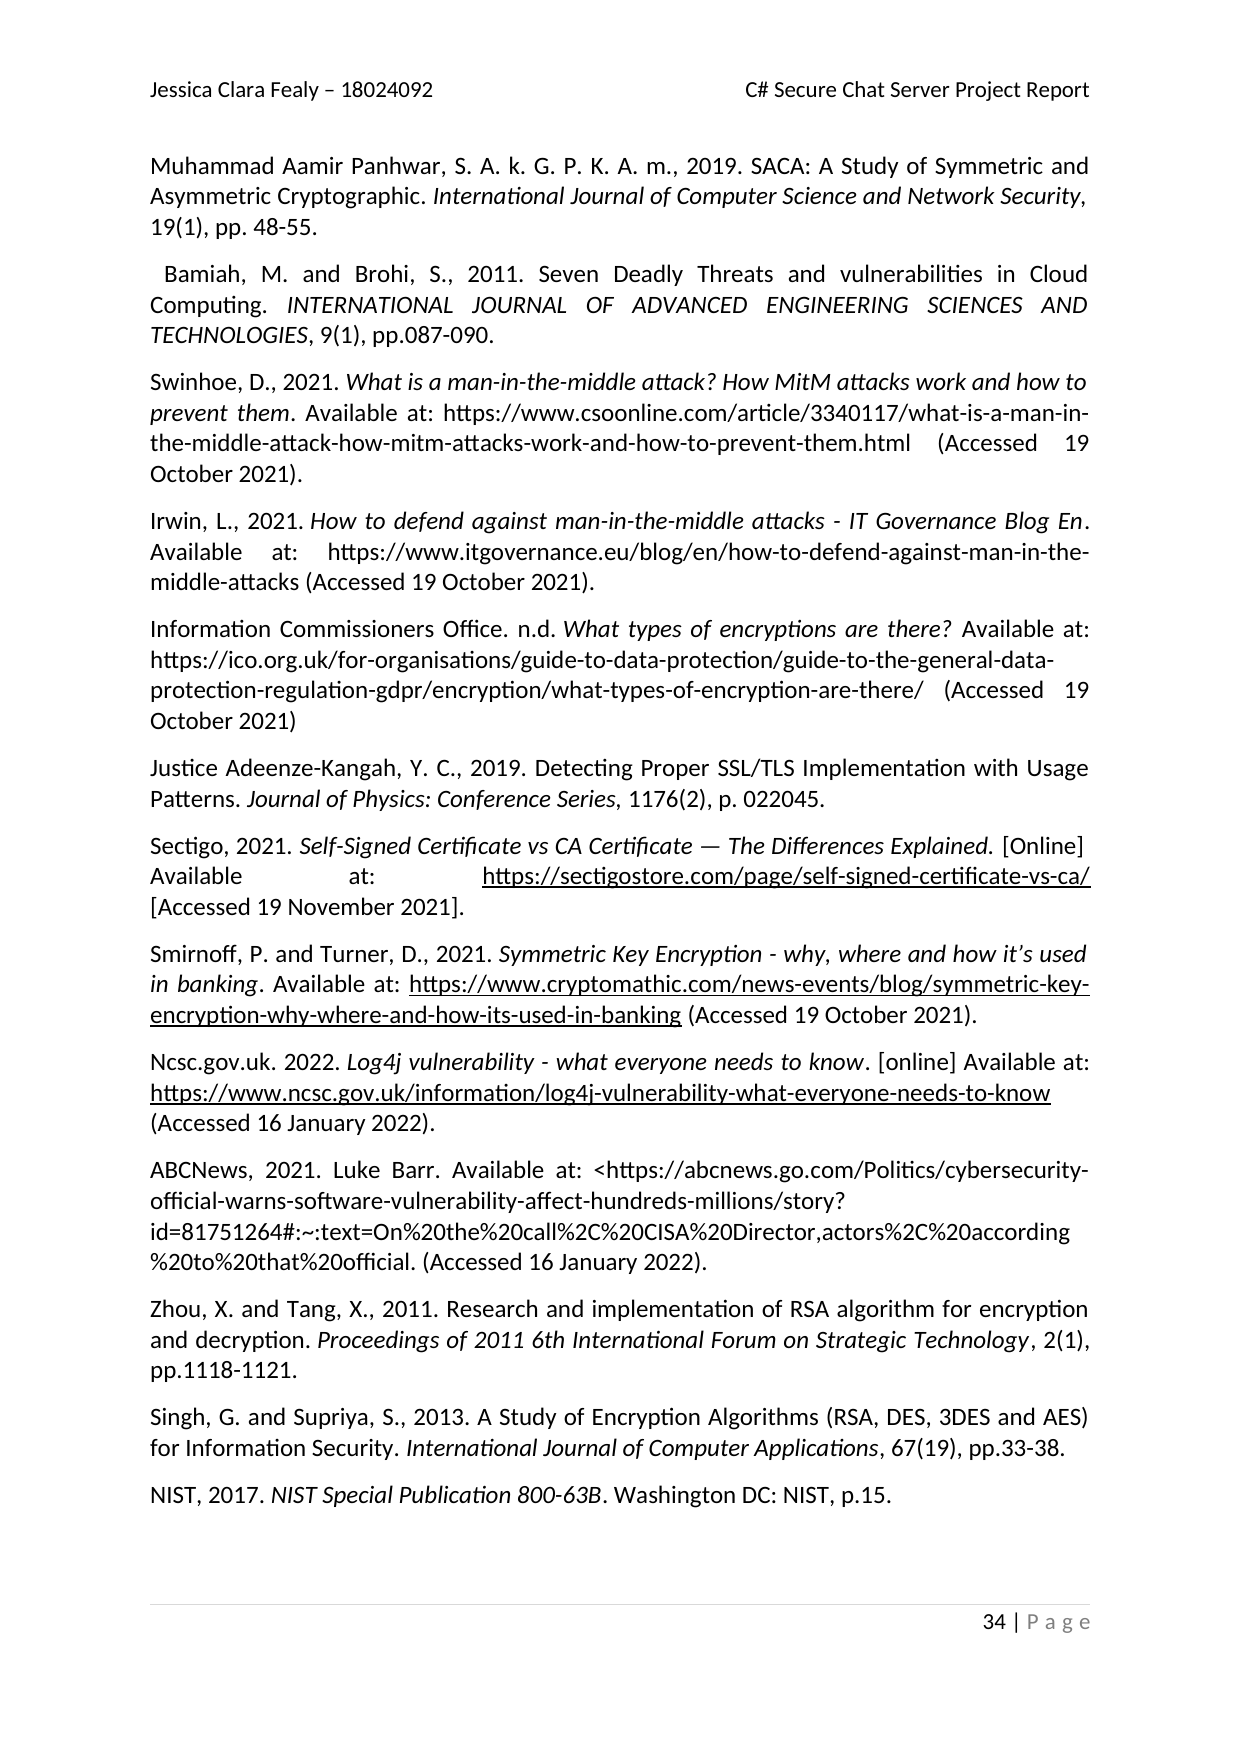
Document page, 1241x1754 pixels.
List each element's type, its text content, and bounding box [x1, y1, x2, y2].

text Sectigo, 2021. Self-Signed Certificate vs CA Certificate — The Differences Explained. [Online] Available at: https://sectigostore.com/page/self-signed-certificate-vs-ca/ [Accessed 19 November 2021]. [150, 830, 1090, 921]
text Ncsc.gov.uk. 2022. Log4j vulnerability - what everyone needs to know. [online] Available at: https://www.ncsc.gov.uk/information/log4j-vulnerability-what-everyone-needs-to-know (Accessed 16 January 2022). [150, 1046, 1090, 1138]
text Justice Adeenze-Kangah, Y. C., 2019. Detecting Proper SSL/TLS Implementation with Usage Patterns. Journal of Physics: Conference Series, 1176(2), p. 022045. [150, 752, 1090, 813]
text ABCNews, 2021. Luke Barr. Available at: <https://abcnews.go.com/Politics/cybersecurity-official-warns-software-vulnerability-affect-hundreds-millions/story?id=81751264#:~:text=On%20the%20call%2C%20CISA%20Director,actors%2C%20according%20to%20that%20official. (Accessed 16 January 2022). [150, 1154, 1090, 1277]
text Information Commissioners Office. n.d. What types of encryptions are there? Available at: https://ico.org.uk/for-organisations/guide-to-data-protection/guide-to-the-general-data-protection-regulation-gdpr/encryption/what-types-of-encryption-are-there/ (Accessed 19 October 2021) [150, 613, 1090, 736]
text NIST, 2017. NIST Special Publication 800-63B. Washington DC: NIST, p.15. [150, 1479, 1090, 1510]
text Singh, G. and Supriya, S., 2013. A Study of Encryption Algorithms (RSA, DES, 3DES and AES) for Information Security. International Journal of Computer Applications, 67(19), pp.33-38. [150, 1402, 1090, 1463]
text Smirnoff, P. and Turner, D., 2021. Symmetric Key Encryption - why, where and how it’s used in banking. Available at: https://www.cryptomathic.com/news-events/blog/symmetric-key-encryption-why-where-and-how-its-used-in-banking (Accessed 19 October 2021). [150, 938, 1090, 1030]
text Bamiah, M. and Brohi, S., 2011. Seven Deadly Threats and vulnerabilities in Cloud Computing. INTERNATIONAL JOURNAL OF ADVANCED ENGINEERING SCIENCES AND TECHNOLOGIES, 9(1), pp.087-090. [150, 258, 1090, 350]
text Muhammad Aamir Panhwar, S. A. k. G. P. K. A. m., 2019. SACA: A Study of Symmetric and Asymmetric Cryptographic. International Journal of Computer Science and Network Security, 19(1), pp. 48-55. [150, 150, 1090, 242]
text Swinhoe, D., 2021. What is a man-in-the-middle attack? How MitM attacks work and how to prevent them. Available at: https://www.csoonline.com/article/3340117/what-is-a-man-in-the-middle-attack-how-mitm-attacks-work-and-how-to-prevent-them.html (Accessed 19 October 2021). [150, 366, 1090, 488]
text Zhou, X. and Tang, X., 2011. Research and implementation of RSA algorithm for encryption and decryption. Proceedings of 2011 6th International Forum on Strategic Technology, 2(1), pp.1118-1121. [150, 1293, 1090, 1385]
text Irwin, L., 2021. How to defend against man-in-the-middle attacks - IT Governance Blog En. Available at: https://www.itgovernance.eu/blog/en/how-to-defend-against-man-in-the-middle-attacks (Accessed 19 October 2021). [150, 505, 1090, 597]
